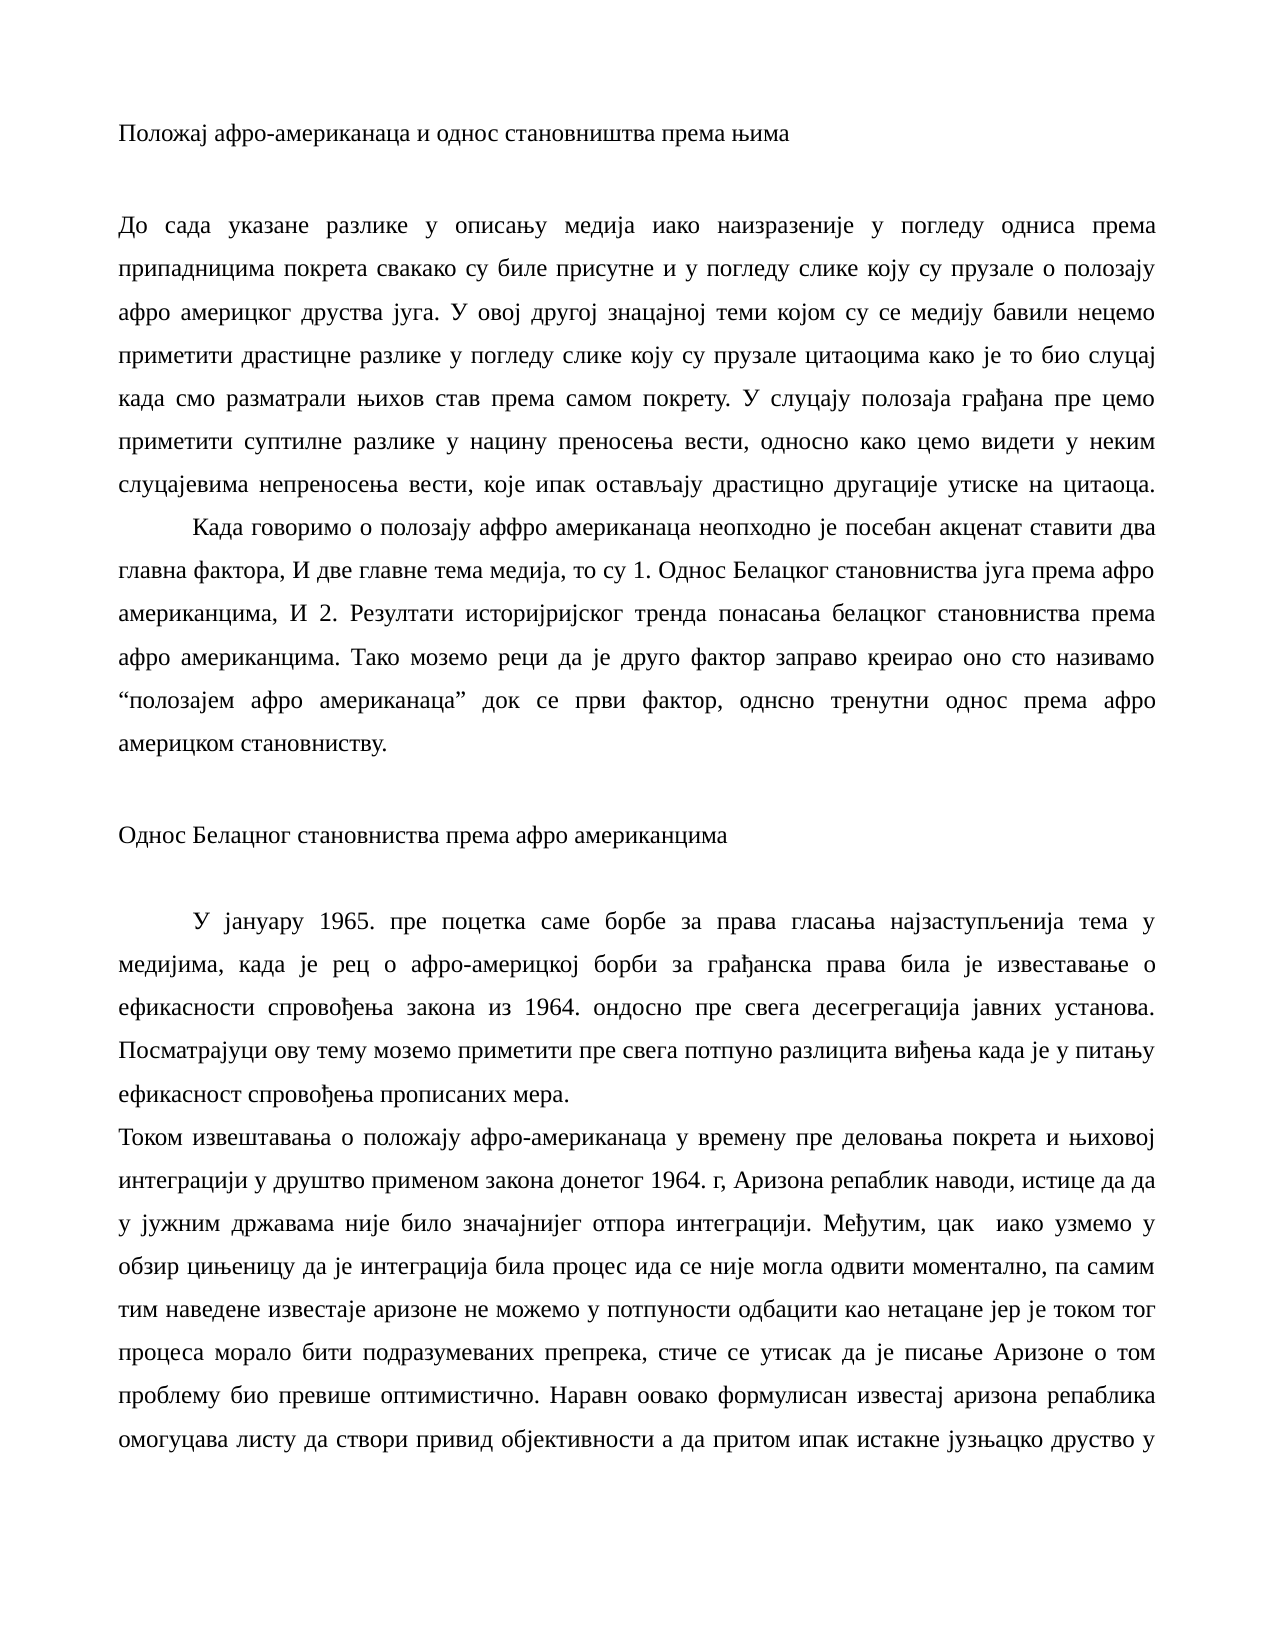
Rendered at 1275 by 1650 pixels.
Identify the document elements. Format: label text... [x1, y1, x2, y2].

text Током извештавања о положају афро-американаца у времену пре деловања покрета и њиховој интеграцији у друштво применом закона донетог 1964. г, Аризона репаблик наводи, истице да да у јужним државама није било значајнијег отпора интеграцији. Међутим, цак иако узмемо у обзир цињеницу да је интеграција била процес ида се није могла одвити моментално, па самим тим наведене известаје аризоне не можемо у потпуности одбацити као нетацане јер је током тог процеса морало бити подразумеваних препрека, стиче се утисак да је писање Аризоне о том проблему био превише оптимистично. Наравн оовако формулисан известај аризона репаблика омогуцава листу да створи привид објективности а да притом ипак истакне јузњацко друство у [118, 1122, 1157, 1452]
text Положај афро-американаца и однос становништва према њима [118, 118, 1157, 147]
text До сада указане разлике у описању медија иако наизразеније у погледу одниса према припадницима покрета свакако су биле присутне и у погледу слике коју су прузале о полозају афро америцког друства југа. У овој другој знацајној теми којом су се медију бавили нецемо приметити драстицне разлике у погледу слике коју су прузале цитаоцима како је то био слуцај када смо разматрали њихов став према самом покрету. У слуцају полозаја грађана пре цемо приметити суптилне разлике у нацину преносења вести, односно како цемо видети у неким слуцајевима непреносења вести, које ипак остављају драстицно другације утиске на цитаоца. Када говоримо о полозају аффро американаца неопходно је посебан акценат ставити два главна фактора, И две главне тема медија, то су 1. Однос Белацког становниства југа према афро американцима, И 2. Резултати историјријског тренда понасања белацког становниства према афро американцима. Тако моземо реци да је друго фактор заправо креирао оно сто називамо “полозајем афро американаца” док се први фактор, однсно тренутни однос према афро америцком становниству. [118, 210, 1157, 757]
text Однос Белацног становниства према афро американцима [118, 820, 1157, 849]
text У јануару 1965. пре поцетка саме борбе за права гласања најзаступљенија тема у медијима, када је рец о афро-америцкој борби за грађанска права била је известавање о ефикасности спровођења закона из 1964. ондосно пре свега десегрегација јавних установа. Посматрајуци ову тему моземо приметити пре свега потпуно разлицита виђења када је у питању ефикасност спровођења прописаних мера. [118, 906, 1157, 1107]
